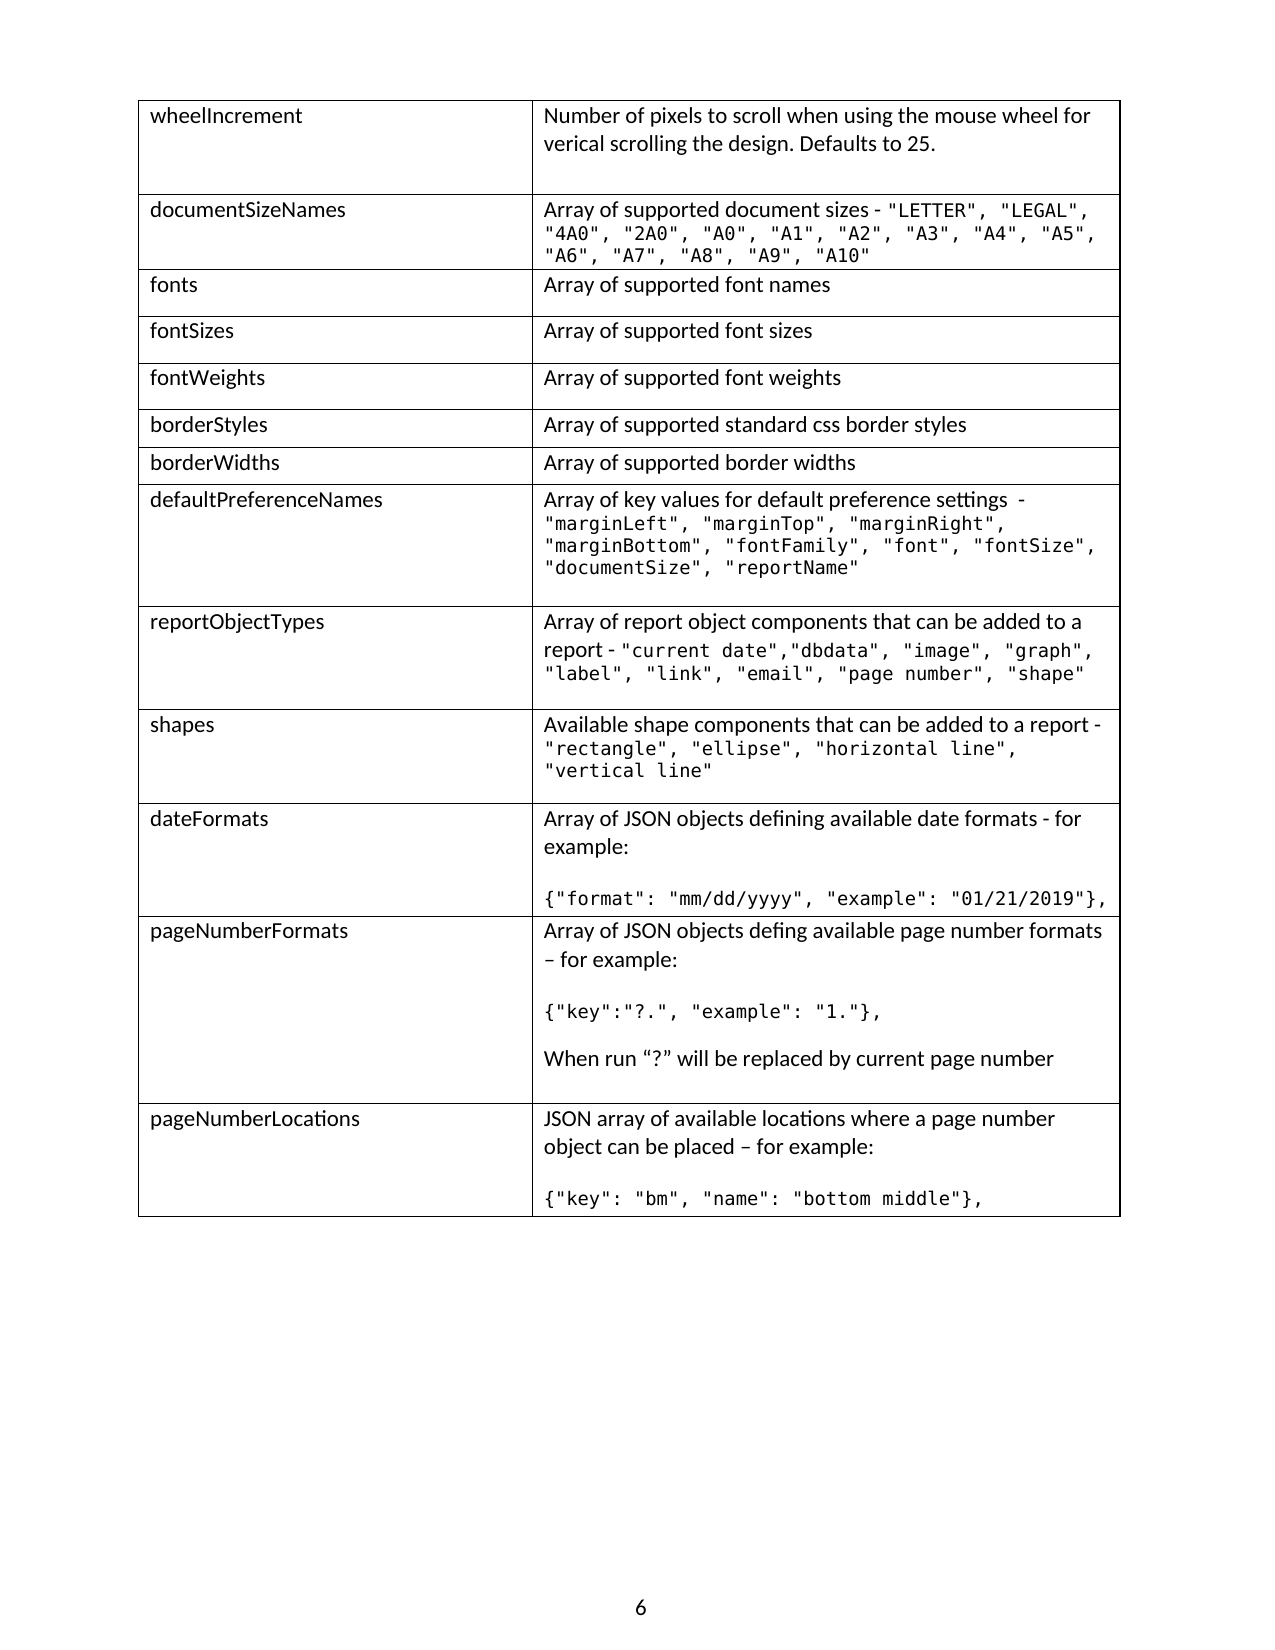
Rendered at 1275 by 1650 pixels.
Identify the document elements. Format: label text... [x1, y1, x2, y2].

table_cell Available shape components that can be added to a report - "rectangle", "ellipse", "horizontal line", "vertical line" [533, 710, 1119, 803]
table_cell Array of report object components that can be added to a report - "current date","dbdata", "image", "graph", "label", "link", "email", "page number", "shape" [533, 607, 1119, 709]
table_cell reportObjectTypes [139, 607, 532, 709]
table_cell Array of supported border widths [533, 448, 1119, 484]
table_cell documentSizeNames [139, 195, 532, 269]
table_cell wheelIncrement [139, 101, 532, 194]
table_cell fonts [139, 270, 532, 316]
table_cell fontSizes [139, 317, 532, 362]
table_cell borderWidths [139, 448, 532, 484]
table_cell Array of supported document sizes - "LETTER", "LEGAL", "4A0", "2A0", "A0", "A1", "A2", "A3", "A4", "A5", "A6", "A7", "A8", "A9", "A10" [533, 195, 1119, 269]
table_cell Array of key values for default preference settings - "marginLeft", "marginTop", "marginRight", "marginBottom", "fontFamily", "font", "fontSize", "documentSize", "reportName" [533, 485, 1119, 606]
table_cell JSON array of available locations where a page number object can be placed – for example: {"key": "bm", "name": "bottom middle"}, [533, 1104, 1119, 1216]
table_cell pageNumberLocations [139, 1104, 532, 1216]
table_cell fontWeights [139, 364, 532, 409]
table_cell Array of supported font weights [533, 364, 1119, 409]
table_cell defaultPreferenceNames [139, 485, 532, 606]
table_cell dateFormats [139, 804, 532, 916]
table_cell Array of supported font names [533, 270, 1119, 316]
table_cell Array of JSON objects defing available page number formats – for example: {"key":"?.", "example": "1."}, When run “?” will be replaced by current page number [533, 917, 1119, 1103]
table_cell borderStyles [139, 410, 532, 447]
table_cell pageNumberFormats [139, 917, 532, 1103]
table_cell Array of supported font sizes [533, 317, 1119, 362]
table_cell Number of pixels to scroll when using the mouse wheel for verical scrolling the design. Defaults to 25. [533, 101, 1119, 194]
table_cell Array of JSON objects defining available date formats - for example: {"format": "mm/dd/yyyy", "example": "01/21/2019"}, [533, 804, 1119, 916]
table_cell shapes [139, 710, 532, 803]
table_cell Array of supported standard css border styles [533, 410, 1119, 447]
